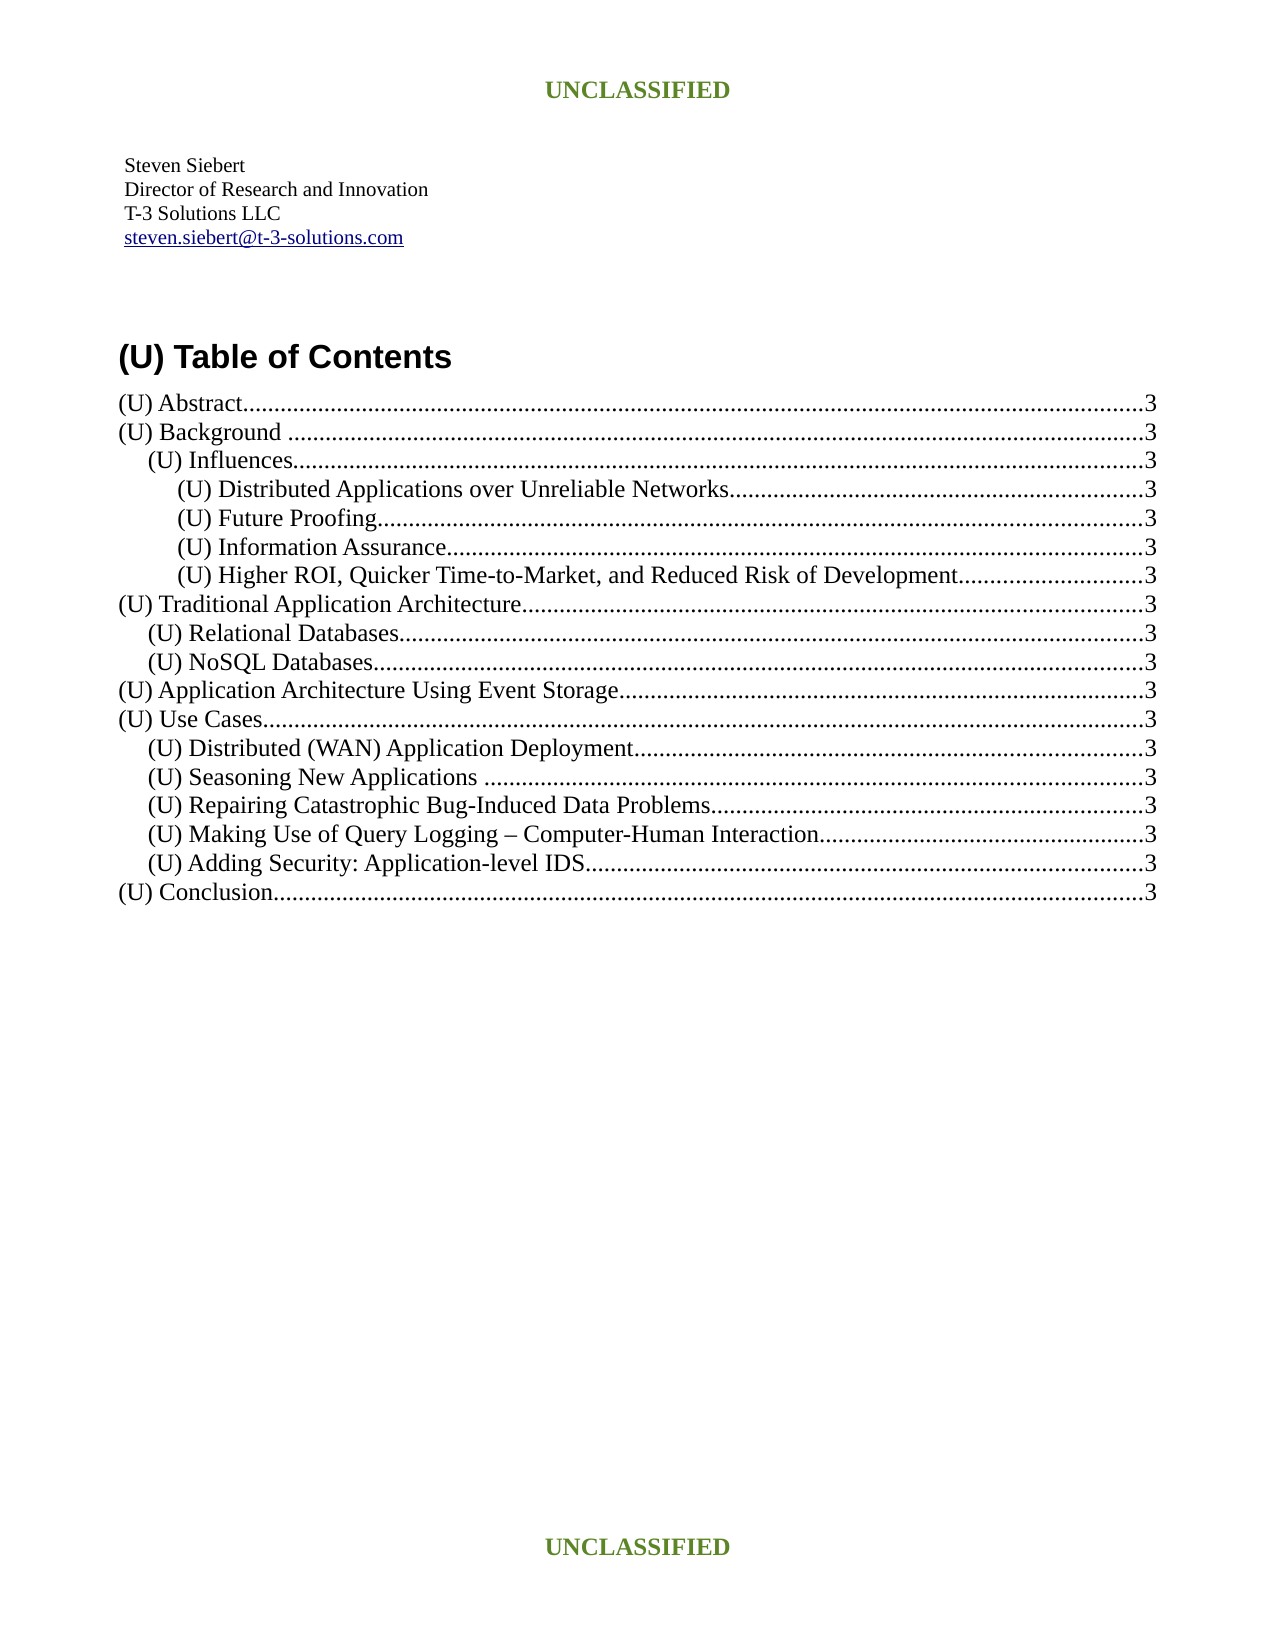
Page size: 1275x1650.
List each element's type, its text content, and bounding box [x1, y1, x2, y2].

table_header Steven Siebert Director of Research and Innovation T-3 Solutions LLC steven.siebert@t-3-solutions.com [123, 147, 642, 254]
text (U) Future Proofing 3 [177, 503, 1157, 532]
text (U) NoSQL Databases 3 [148, 647, 1157, 676]
text (U) Influences 3 [148, 446, 1157, 474]
text (U) Distributed Applications over Unreliable Networks 3 [177, 474, 1157, 503]
text (U) Seasoning New Applications 3 [148, 762, 1157, 791]
text (U) Background 3 [118, 417, 1157, 446]
text (U) Distributed (WAN) Application Deployment 3 [148, 733, 1157, 762]
table_header [642, 147, 1162, 254]
text (U) Relational Databases 3 [148, 618, 1157, 647]
text (U) Application Architecture Using Event Storage 3 [118, 676, 1157, 704]
text (U) Repairing Catastrophic Bug-Induced Data Problems 3 [148, 791, 1157, 819]
text (U) Information Assurance 3 [177, 532, 1157, 561]
text (U) Conclusion 3 [118, 877, 1157, 906]
text (U) Making Use of Query Logging – Computer-Human Interaction 3 [148, 819, 1157, 848]
text (U) Abstract 3 [118, 388, 1157, 417]
text (U) Traditional Application Architecture 3 [118, 589, 1157, 618]
text (U) Use Cases 3 [118, 704, 1157, 733]
text (U) Adding Security: Application-level IDS 3 [148, 848, 1157, 877]
text (U) Higher ROI, Quicker Time-to-Market, and Reduced Risk of Development 3 [177, 561, 1157, 589]
subtitle (U) Table of Contents [118, 337, 1157, 376]
